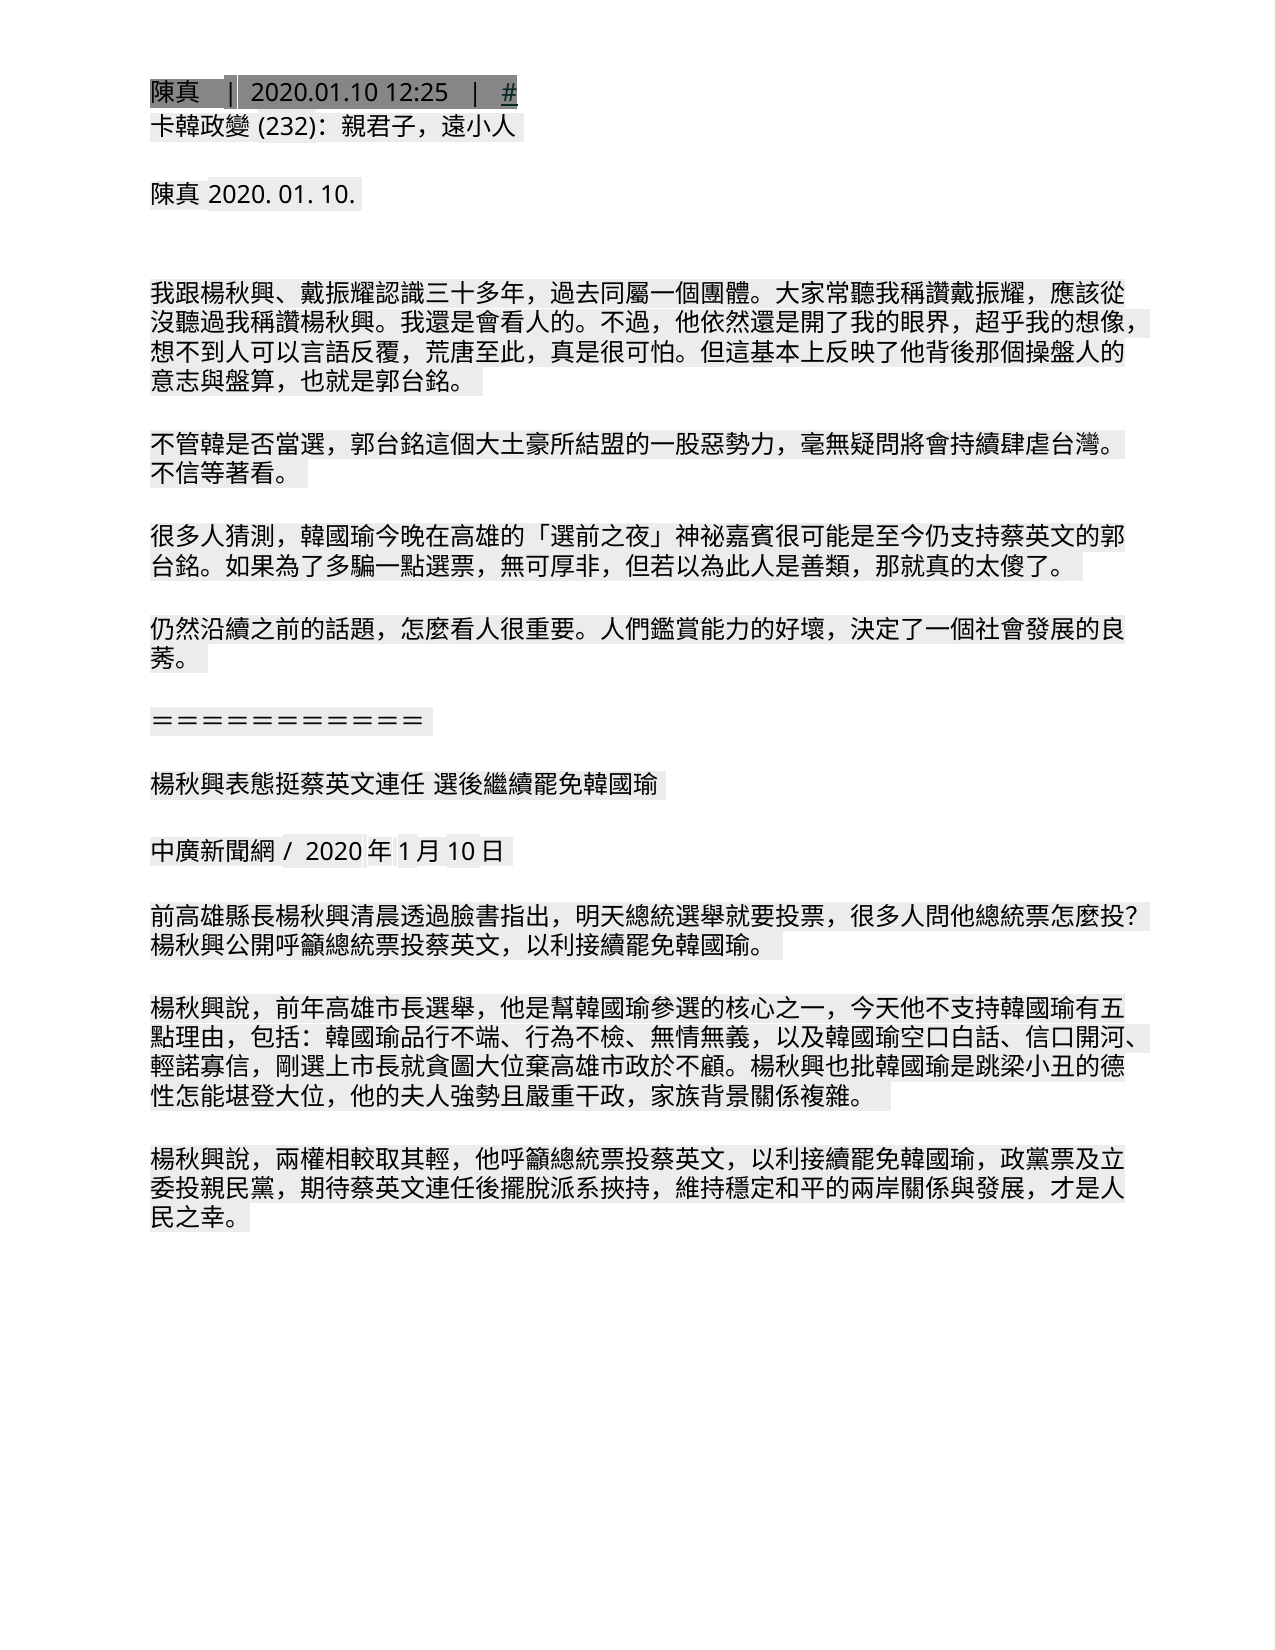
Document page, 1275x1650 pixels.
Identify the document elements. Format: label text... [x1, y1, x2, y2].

text 卡韓政變 (232)：親君子，遠小人 陳真 2020. 01. 10. 我跟楊秋興、戴振耀認識三十多年，過去同屬一個團體。大家常聽我稱讚戴振耀，應該從沒聽過我稱讚楊秋興。我還是會看人的。不過，他依然還是開了我的眼界，超乎我的想像，想不到人可以言語反覆，荒唐至此，真是很可怕。但這基本上反映了他背後那個操盤人的意志與盤算，也就是郭台銘。 不管韓是否當選，郭台銘這個大土豪所結盟的一股惡勢力，毫無疑問將會持續肆虐台灣。不信等著看。 很多人猜測，韓國瑜今晚在高雄的「選前之夜」神祕嘉賓很可能是至今仍支持蔡英文的郭台銘。如果為了多騙一點選票，無可厚非，但若以為此人是善類，那就真的太傻了。 仍然沿續之前的話題，怎麼看人很重要。人們鑑賞能力的好壞，決定了一個社會發展的良莠。 ＝＝＝＝＝＝＝＝＝＝＝ 楊秋興表態挺蔡英文連任 選後繼續罷免韓國瑜 中廣新聞網 / 2020年1月10日 前高雄縣長楊秋興清晨透過臉書指出，明天總統選舉就要投票，很多人問他總統票怎麼投？楊秋興公開呼籲總統票投蔡英文，以利接續罷免韓國瑜。 楊秋興說，前年高雄市長選舉，他是幫韓國瑜參選的核心之一，今天他不支持韓國瑜有五點理由，包括：韓國瑜品行不端、行為不檢、無情無義，以及韓國瑜空口白話、信口開河、輕諾寡信，剛選上市長就貪圖大位棄高雄市政於不顧。楊秋興也批韓國瑜是跳梁小丑的德性怎能堪登大位，他的夫人強勢且嚴重干政，家族背景關係複雜。 楊秋興說，兩權相較取其輕，他呼籲總統票投蔡英文，以利接續罷免韓國瑜，政黨票及立委投親民黨，期待蔡英文連任後擺脫派系挾持，維持穩定和平的兩岸關係與發展，才是人民之幸。 [150, 109, 1125, 1232]
text 陳真 | 2020.01.10 12:25 | # [150, 75, 1125, 109]
